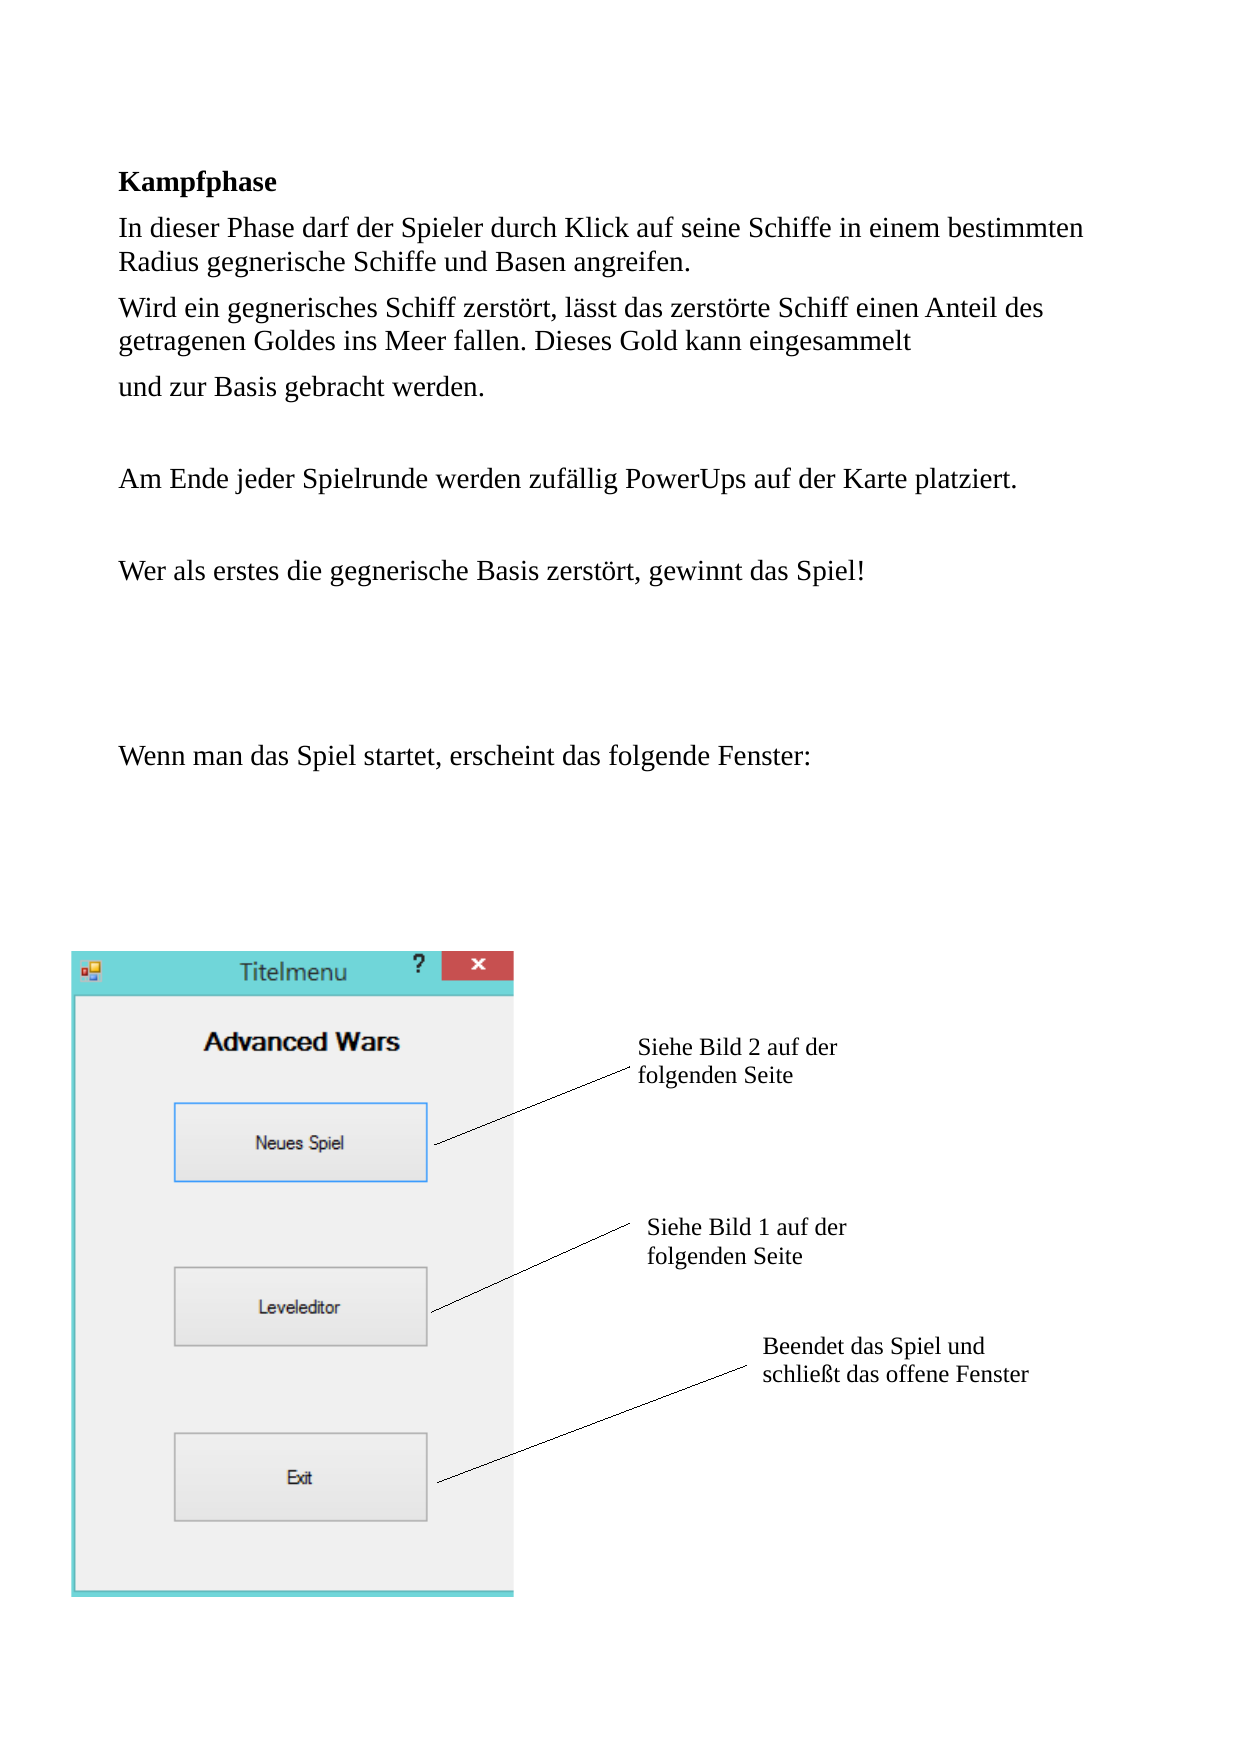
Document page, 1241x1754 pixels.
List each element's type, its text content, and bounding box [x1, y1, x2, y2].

text Wenn man das Spiel startet, erscheint das folgende Fenster: [118, 738, 1122, 771]
text und zur Basis gebracht werden. [118, 369, 1122, 403]
text Wer als erstes die gegnerische Basis zerstört, gewinnt das Spiel! [118, 553, 1122, 587]
text Wird ein gegnerisches Schiff zerstört, lässt das zerstörte Schiff einen Anteil des getragenen Goldes ins Meer fallen. Dieses Gold kann eingesammelt [118, 290, 1122, 357]
text Kampfphase [118, 164, 1122, 198]
text In dieser Phase darf der Spieler durch Klick auf seine Schiffe in einem bestimmten Radius gegnerische Schiffe und Basen angreifen. [118, 210, 1122, 277]
text Am Ende jeder Spielrunde werden zufällig PowerUps auf der Karte platziert. [118, 461, 1122, 495]
picture [71, 951, 514, 1597]
